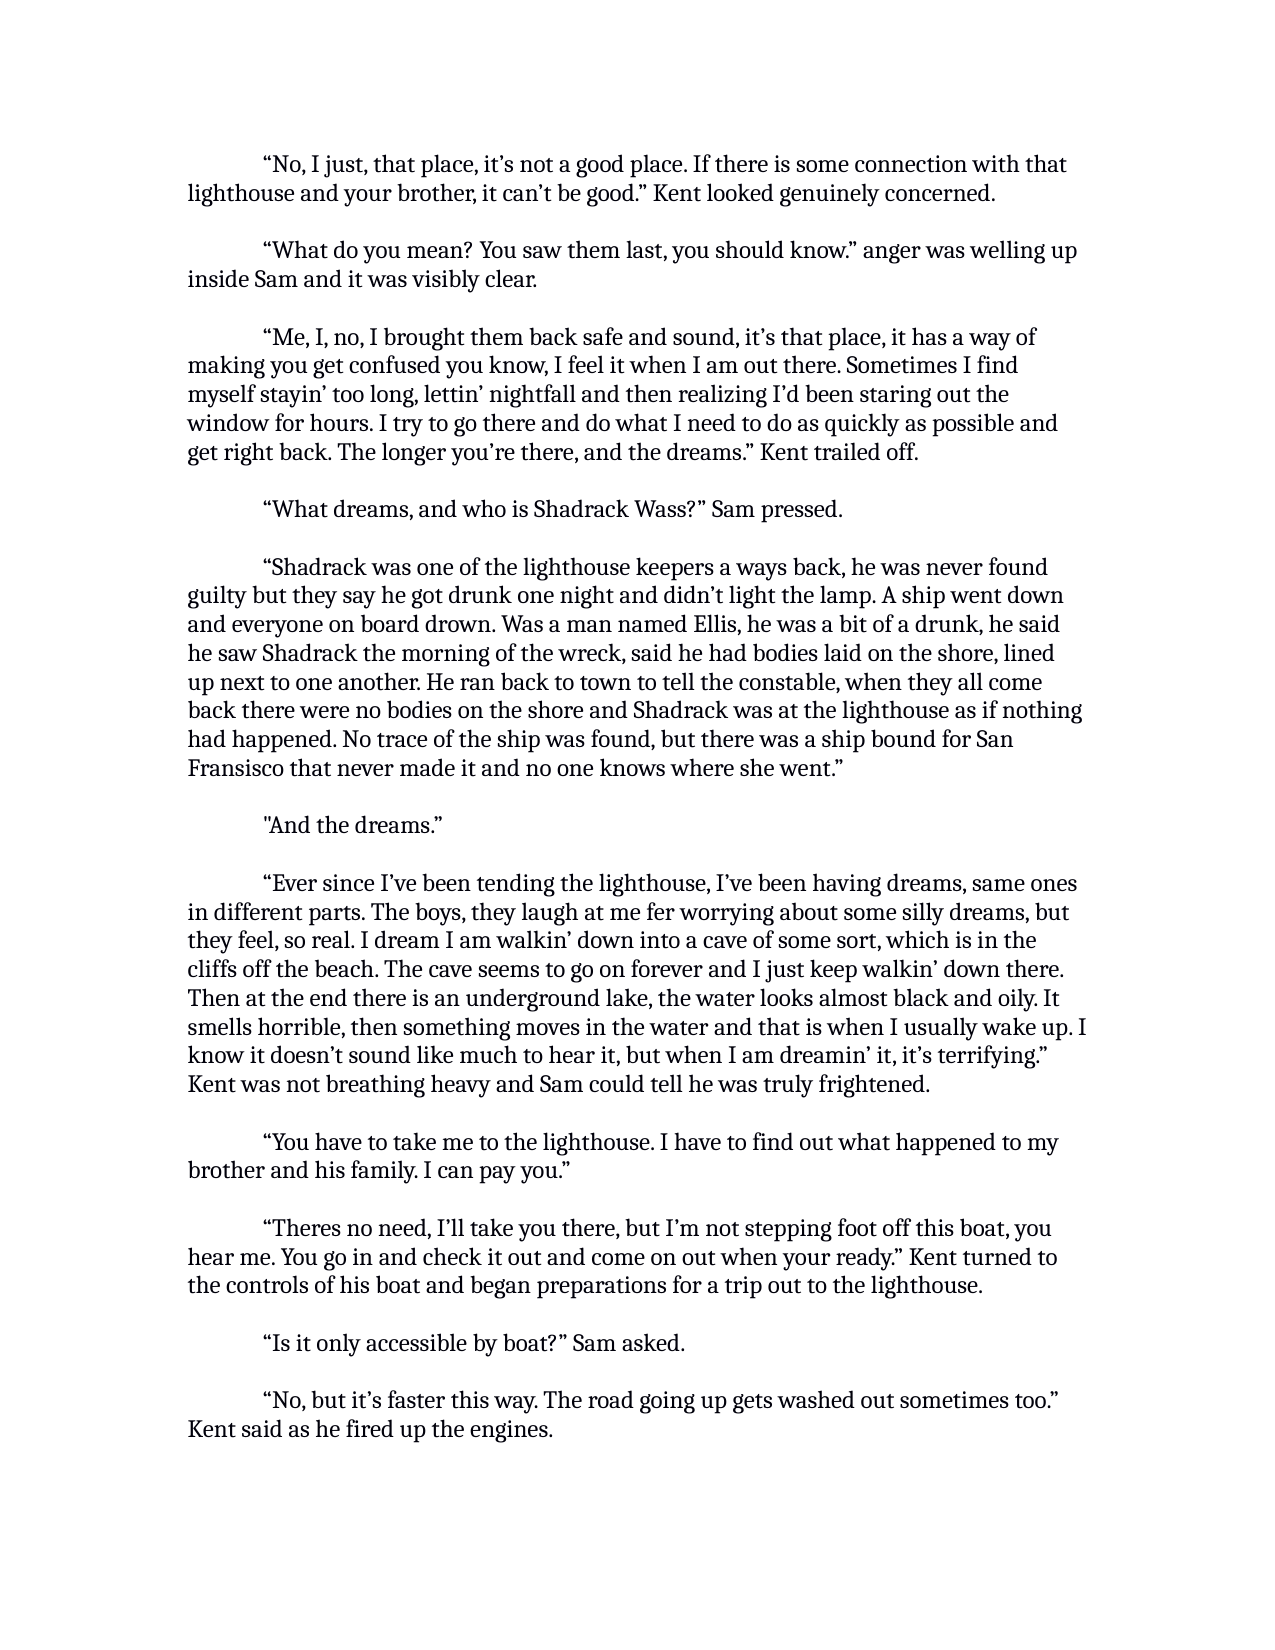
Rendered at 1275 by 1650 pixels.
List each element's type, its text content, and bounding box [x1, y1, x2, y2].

text "And the dreams.” [187, 811, 1087, 840]
text “Is it only accessible by boat?” Sam asked. [187, 1329, 1087, 1357]
text “Theres no need, I’ll take you there, but I’m not stepping foot off this boat, you hear me. You go in and check it out and come on out when your ready.” Kent turned to the controls of his boat and began preparations for a trip out to the lighthouse. [187, 1214, 1087, 1300]
text “Ever since I’ve been tending the lighthouse, I’ve been having dreams, same ones in different parts. The boys, they laugh at me fer worrying about some silly dreams, but they feel, so real. I dream I am walkin’ down into a cave of some sort, which is in the cliffs off the beach. The cave seems to go on forever and I just keep walkin’ down there. Then at the end there is an underground lake, the water looks almost black and oily. It smells horrible, then something moves in the water and that is when I usually wake up. I know it doesn’t sound like much to hear it, but when I am dreamin’ it, it’s terrifying.” Kent was not breathing heavy and Sam could tell he was truly frightened. [187, 869, 1087, 1099]
text “What do you mean? You saw them last, you should know.” anger was welling up inside Sam and it was visibly clear. [187, 236, 1087, 294]
text “No, I just, that place, it’s not a good place. If there is some connection with that lighthouse and your brother, it can’t be good.” Kent looked genuinely concerned. [187, 150, 1087, 207]
text “Me, I, no, I brought them back safe and sound, it’s that place, it has a way of making you get confused you know, I feel it when I am out there. Sometimes I find myself stayin’ too long, lettin’ nightfall and then realizing I’d been staring out the window for hours. I try to go there and do what I need to do as quickly as possible and get right back. The longer you’re there, and the dreams.” Kent trailed off. [187, 322, 1087, 466]
text “What dreams, and who is Shadrack Wass?” Sam pressed. [187, 495, 1087, 524]
text “Shadrack was one of the lighthouse keepers a ways back, he was never found guilty but they say he got drunk one night and didn’t light the lamp. A ship went down and everyone on board drown. Was a man named Ellis, he was a bit of a drunk, he said he saw Shadrack the morning of the wreck, said he had bodies laid on the shore, lined up next to one another. He ran back to town to tell the constable, when they all come back there were no bodies on the shore and Shadrack was at the lighthouse as if nothing had happened. No trace of the ship was found, but there was a ship bound for San Fransisco that never made it and no one knows where she went.” [187, 552, 1087, 782]
text “No, but it’s faster this way. The road going up gets washed out sometimes too.” Kent said as he fired up the engines. [187, 1386, 1087, 1444]
text “You have to take me to the lighthouse. I have to find out what happened to my brother and his family. I can pay you.” [187, 1127, 1087, 1185]
